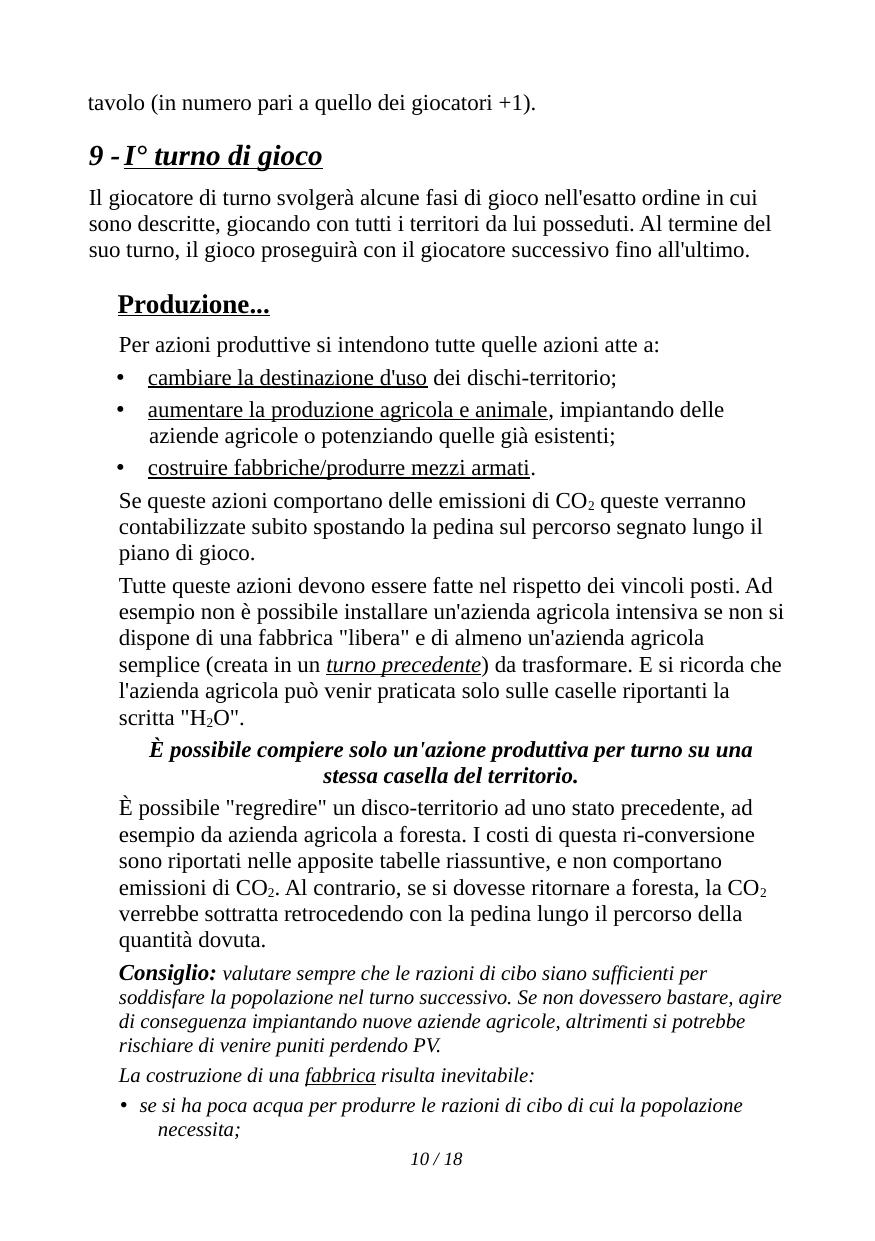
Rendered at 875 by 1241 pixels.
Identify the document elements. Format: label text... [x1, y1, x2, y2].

text La costruzione di una fabbrica risulta inevitabile: [119, 1063, 786, 1087]
list tavolo (in numero pari a quello dei giocatori +1). [88, 88, 786, 115]
text Il giocatore di turno svolgerà alcune fasi di gioco nell'esatto ordine in cui sono descritte, giocando con tutti i territori da lui posseduti. Al termine del suo turno, il gioco proseguirà con il giocatore successivo fino all'ultimo. [88, 184, 786, 263]
text Se queste azioni comportano delle emissioni di CO2 queste verranno contabilizzate subito spostando la pedina sul percorso segnato lungo il piano di gioco. [119, 487, 786, 566]
list aumentare la produzione agricola e animale, impiantando delle aziende agricole o potenziando quelle già esistenti; [116, 396, 786, 448]
text Tutte queste azioni devono essere fatte nel rispetto dei vincoli posti. Ad esempio non è possibile installare un'azienda agricola intensiva se non si dispone di una fabbrica "libera" e di almeno un'azienda agricola semplice (creata in un turno precedente) da trasformare. E si ricorda che l'azienda agricola può venir praticata solo sulle caselle riportanti la scritta "H2O". [119, 572, 786, 730]
list se si ha poca acqua per produrre le razioni di cibo di cui la popolazione necessita; [120, 1093, 786, 1141]
list cambiare la destinazione d'uso dei dischi-territorio; [116, 363, 786, 390]
text Per azioni produttive si intendono tutte quelle azioni atte a: [119, 331, 786, 358]
text È possibile "regredire" un disco-territorio ad uno stato precedente, ad esempio da azienda agricola a foresta. I costi di questa ri-conversione sono riportati nelle apposite tabelle riassuntive, e non comportano emissioni di CO2. Al contrario, se si dovesse ritornare a foresta, la CO2 verrebbe sottratta retrocedendo con la pedina lungo il percorso della quantità dovuta. [119, 794, 786, 953]
list costruire fabbriche/produrre mezzi armati. [116, 454, 786, 481]
subtitle Produzione... [117, 288, 786, 319]
subtitle I° turno di gioco [88, 138, 786, 172]
text Consiglio: valutare sempre che le razioni di cibo siano sufficienti per soddisfare la popolazione nel turno successivo. Se non dovessero bastare, agire di conseguenza impiantando nuove aziende agricole, altrimenti si potrebbe rischiare di venire puniti perdendo PV. [119, 958, 786, 1057]
text È possibile compiere solo un'azione produttiva per turno su una stessa casella del territorio. [119, 736, 786, 788]
